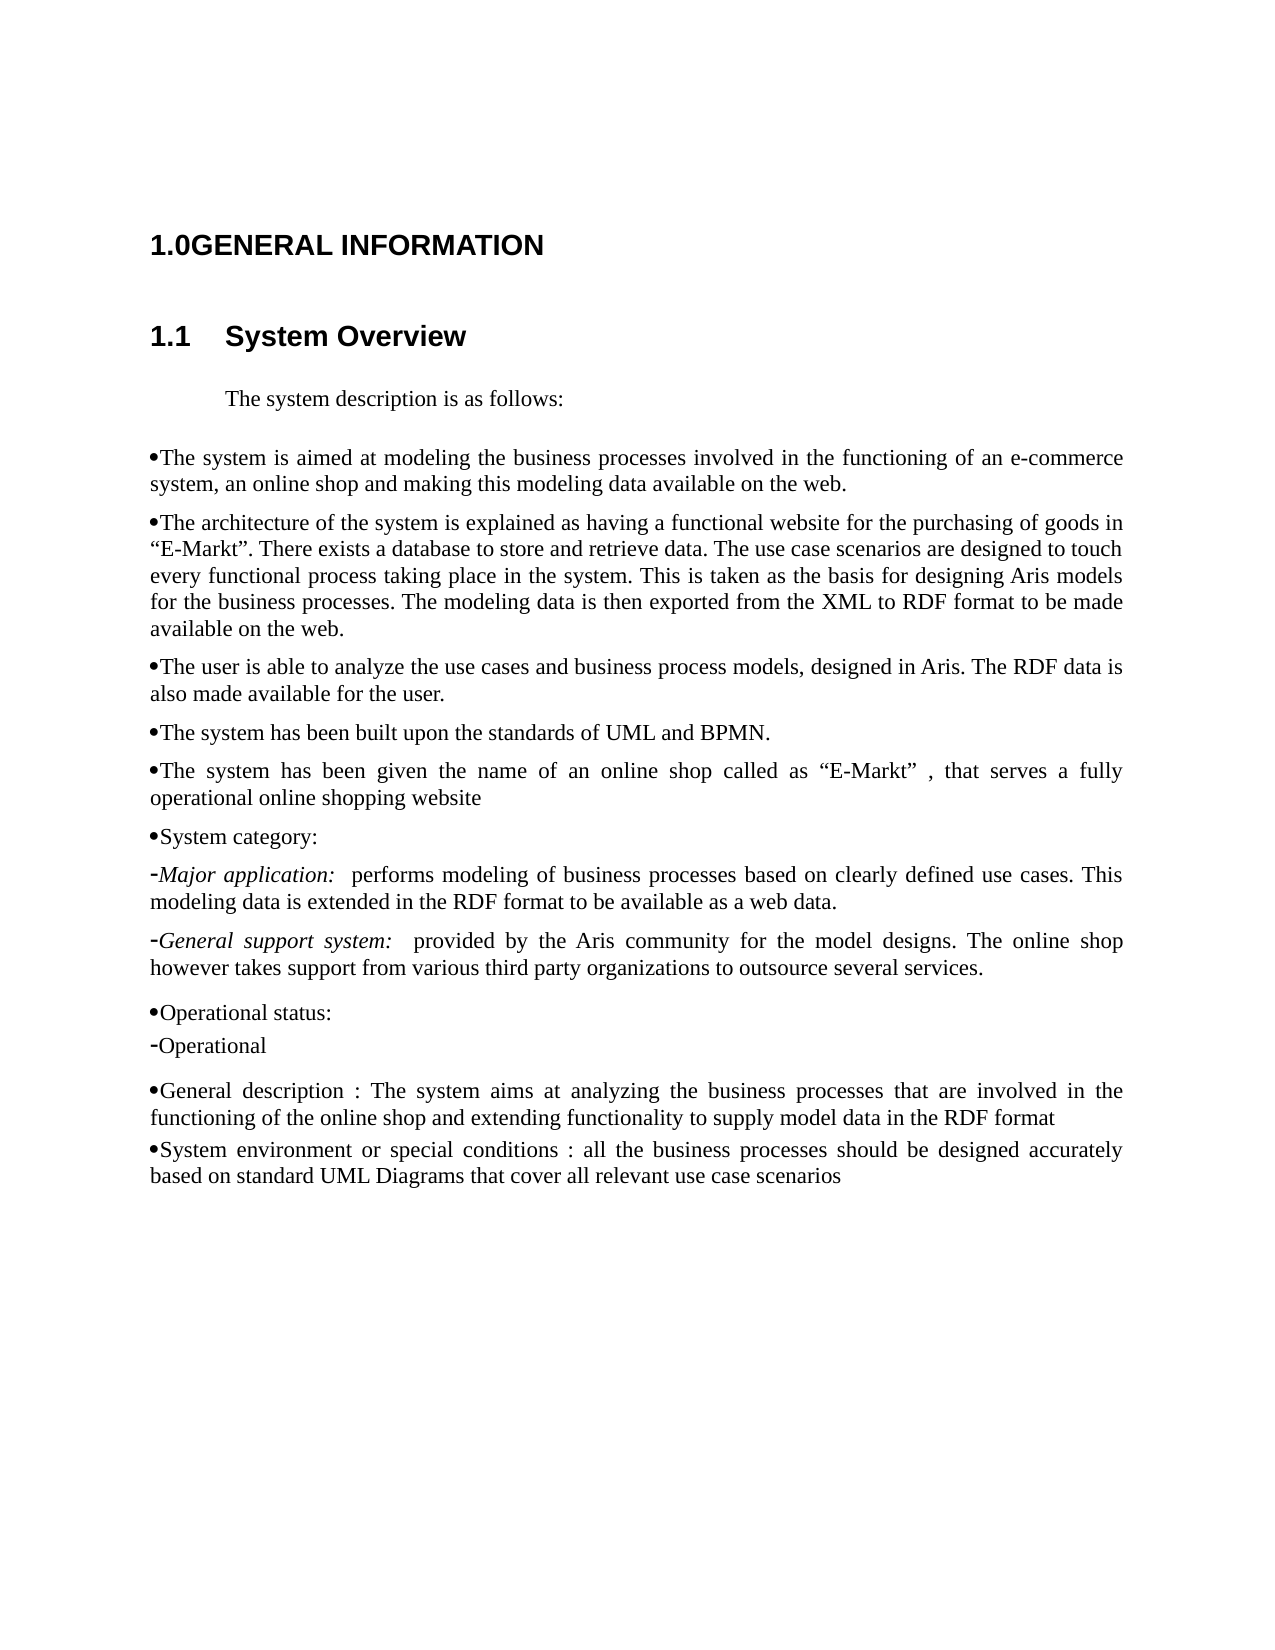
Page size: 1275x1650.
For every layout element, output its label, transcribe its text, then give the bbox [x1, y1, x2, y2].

list Operational status: [150, 999, 1125, 1025]
list System category: [150, 823, 1125, 849]
list The architecture of the system is explained as having a functional website for the purchasing of goods in “E-Markt”. There exists a database to store and retrieve data. The use case scenarios are designed to touch every functional process taking place in the system. This is taken as the basis for designing Aris models for the business processes. The modeling data is then exported from the XML to RDF format to be made available on the web. [150, 509, 1125, 641]
list General support system: provided by the Aris community for the model designs. The online shop however takes support from various third party organizations to outsource several services. [150, 927, 1125, 980]
list The system has been built upon the standards of UML and BPMN. [150, 719, 1125, 745]
list The system is aimed at modeling the business processes involved in the functioning of an e-commerce system, an online shop and making this modeling data available on the web. [150, 444, 1125, 497]
list Operational [150, 1032, 1125, 1058]
subtitle GENERAL INFORMATION [150, 228, 1125, 261]
list System environment or special conditions : all the business processes should be designed accurately based on standard UML Diagrams that cover all relevant use case scenarios [150, 1136, 1125, 1189]
subtitle 1.1 System Overview [150, 319, 1125, 352]
text The system description is as follows: [150, 385, 1125, 411]
list General description : The system aims at analyzing the business processes that are involved in the functioning of the online shop and extending functionality to supply model data in the RDF format [150, 1077, 1125, 1130]
list The user is able to analyze the use cases and business process models, designed in Aris. The RDF data is also made available for the user. [150, 653, 1125, 706]
list The system has been given the name of an online shop called as “E-Markt” , that serves a fully operational online shopping website [150, 757, 1125, 810]
list Major application: performs modeling of business processes based on clearly defined use cases. This modeling data is extended in the RDF format to be available as a web data. [150, 862, 1125, 915]
